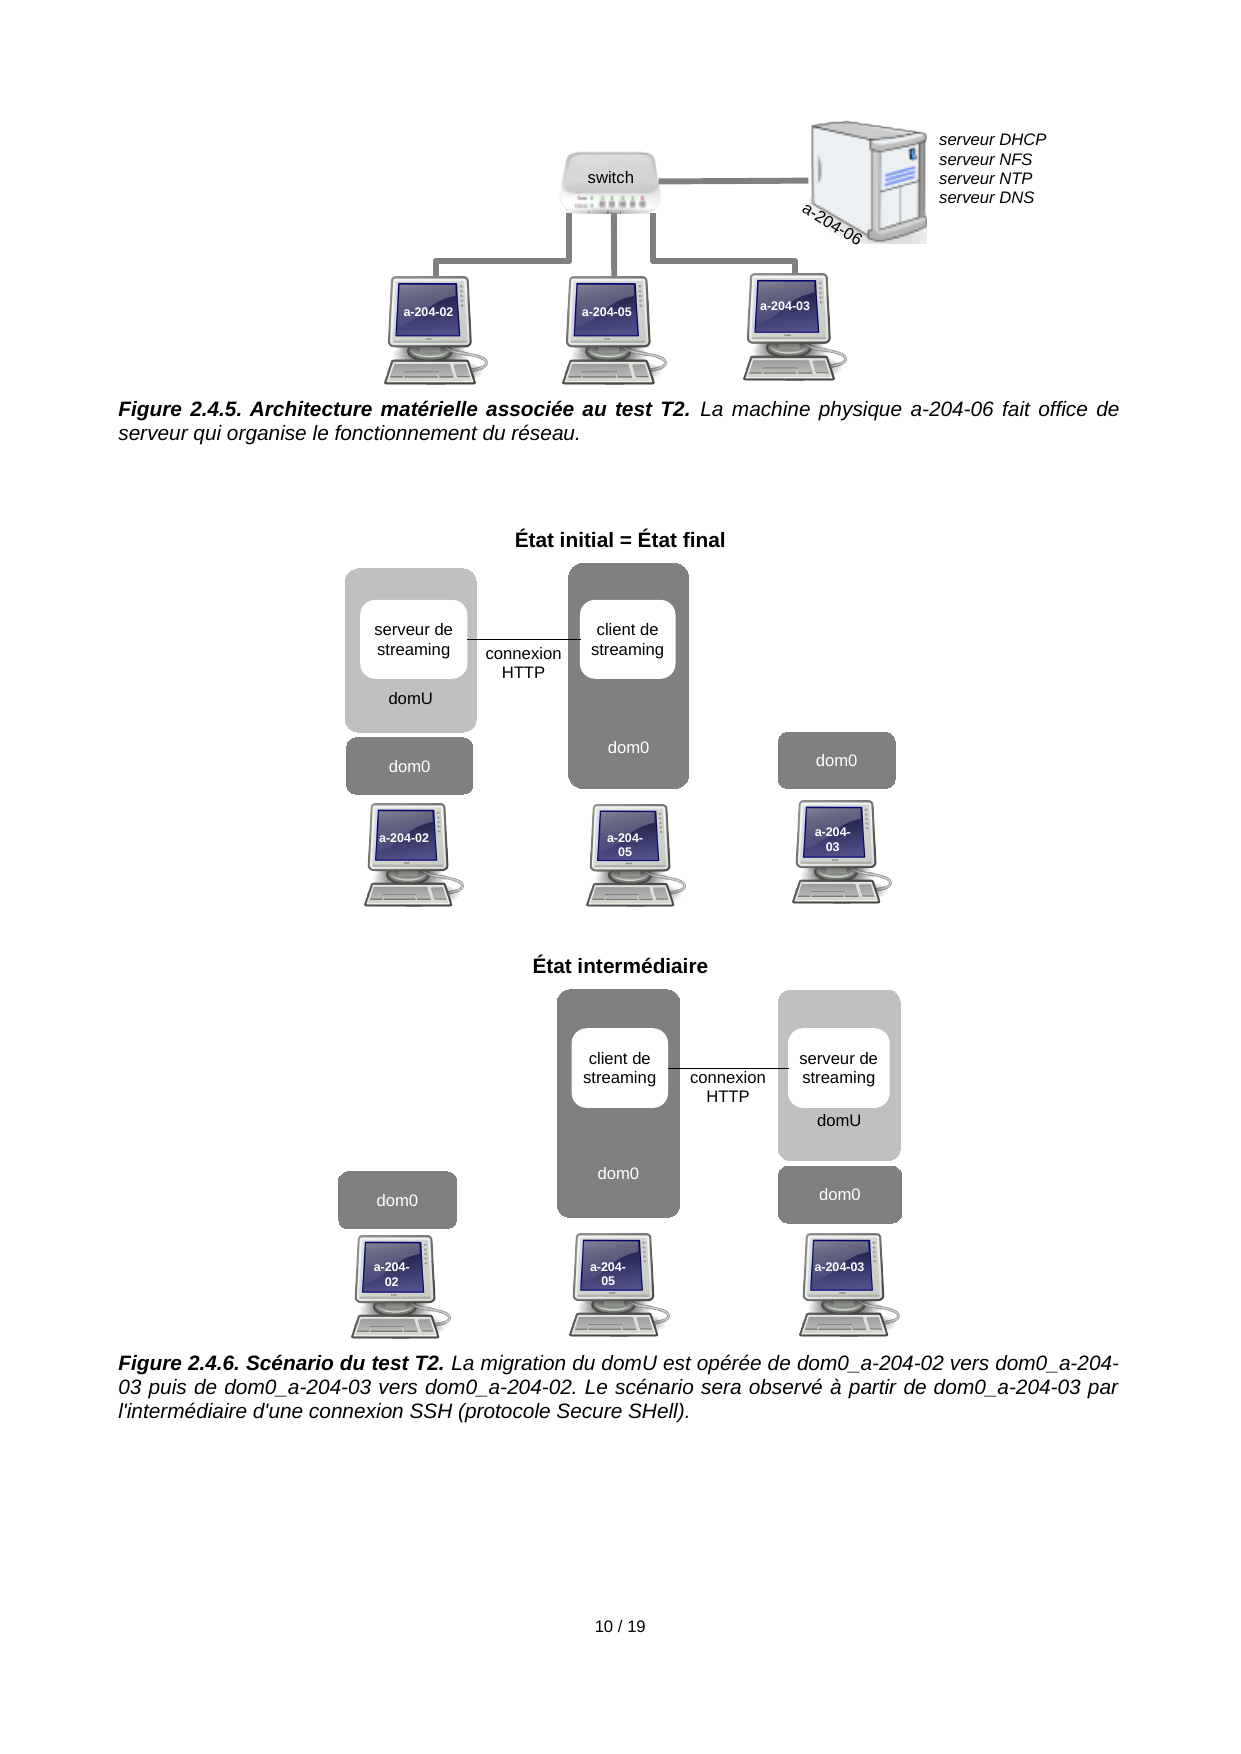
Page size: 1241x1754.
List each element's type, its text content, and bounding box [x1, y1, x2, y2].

picture [351, 1235, 451, 1339]
picture [384, 276, 488, 385]
picture [808, 118, 927, 244]
picture [364, 803, 464, 907]
text État initial = État final [118, 527, 1122, 551]
picture [743, 273, 847, 381]
picture [792, 800, 892, 904]
picture [799, 1233, 900, 1337]
picture [586, 804, 686, 907]
text Figure 2.4.6. Scénario du test T2. La migration du domU est opérée de dom0_a-204-02 vers dom0_a-204-03 puis de dom0_a-204-03 vers dom0_a-204-02. Le scénario sera observé à partir de dom0_a-204-03 par l'intermédiaire d'une connexion SSH (protocole Secure SHell). [118, 1351, 1122, 1423]
text État intermédiaire [118, 954, 1122, 978]
picture [562, 276, 667, 385]
picture [569, 1233, 670, 1337]
text Figure 2.4.5. Architecture matérielle associée au test T2. La machine physique a-204-06 fait office de serveur qui organise le fonctionnement du réseau. [118, 396, 1122, 444]
picture [548, 151, 674, 214]
